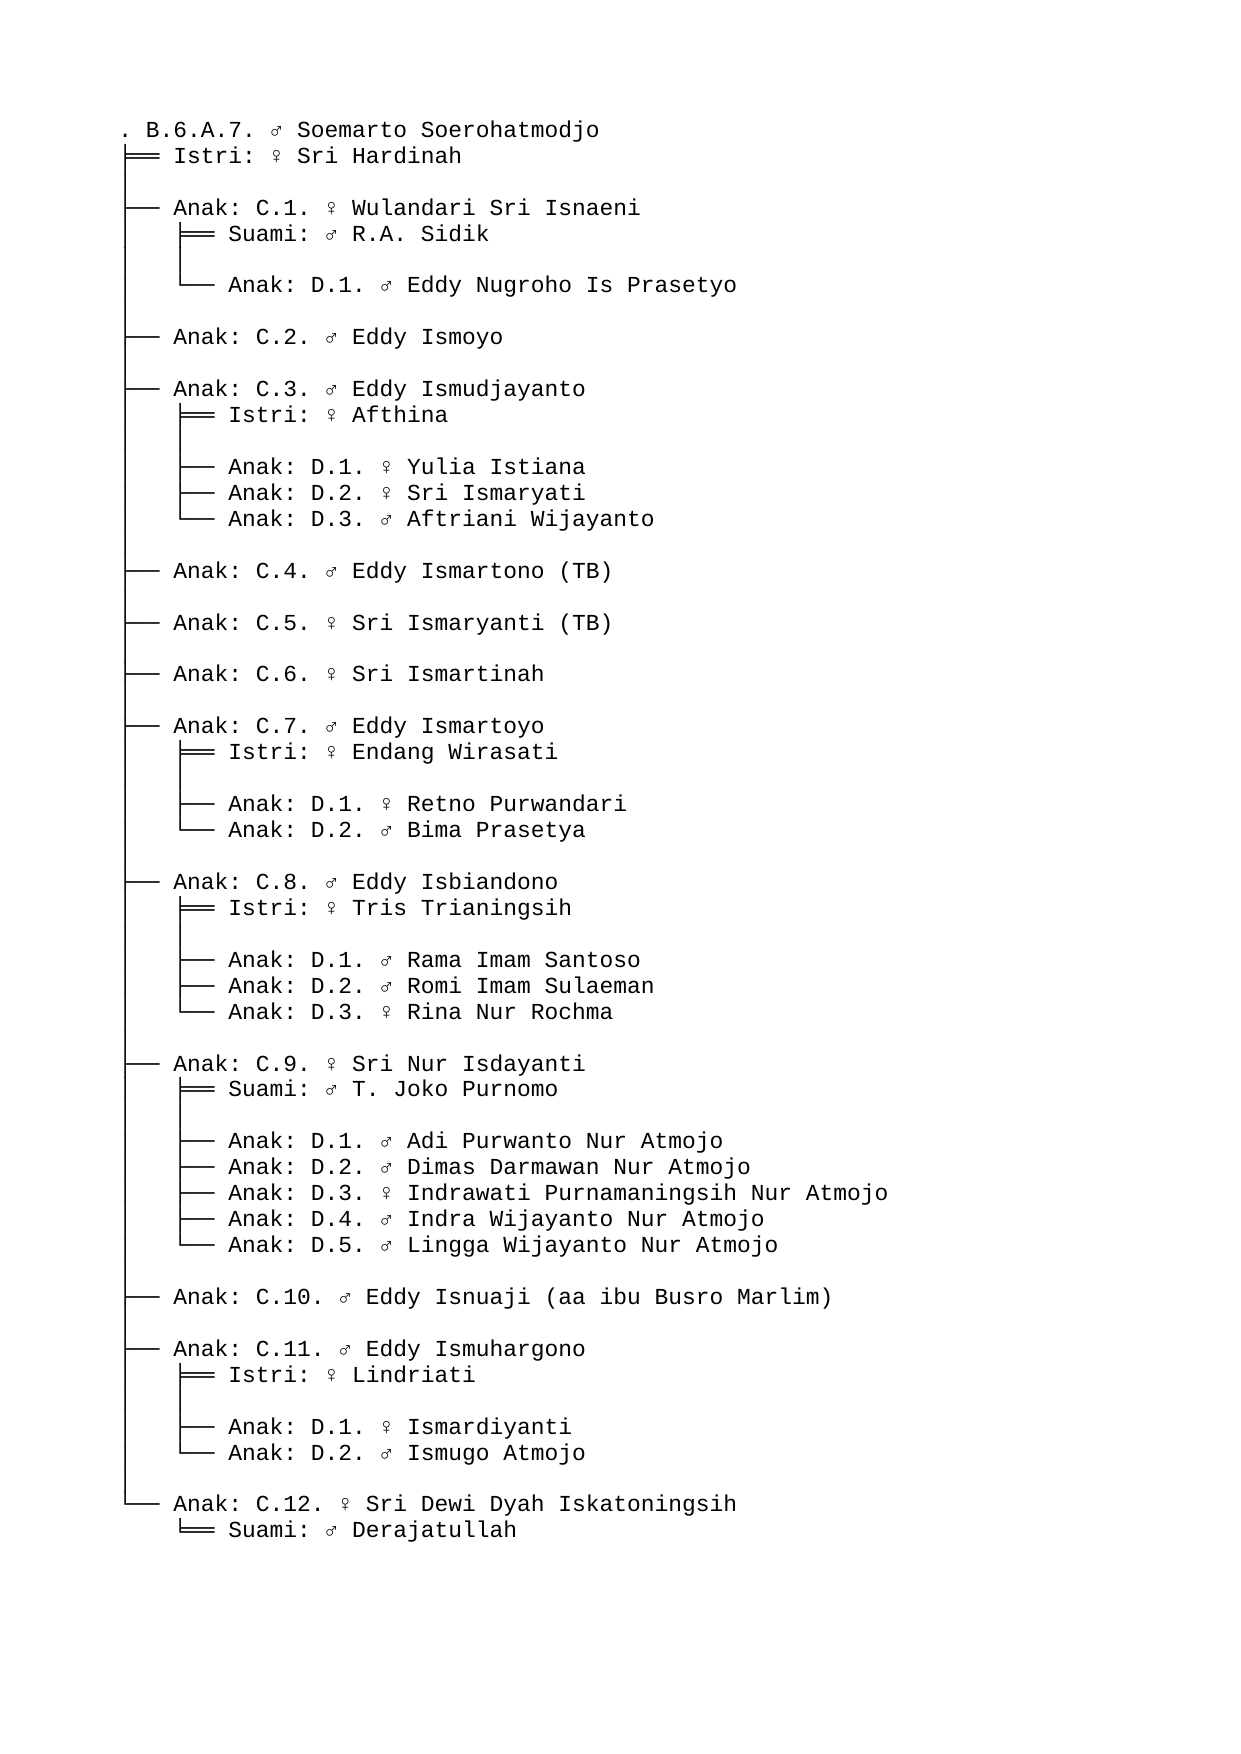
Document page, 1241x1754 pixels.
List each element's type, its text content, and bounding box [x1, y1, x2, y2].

text │ ├── Anak: D.3. ♀ Indrawati Purnamaningsih Nur Atmojo [181, 1182, 1122, 1207]
text │ ╞══ Istri: ♀ Endang Wirasati [126, 741, 179, 767]
text . B.6.A.7. ♂ Soemarto Soerohatmodjo [118, 118, 1122, 144]
text │ ╞══ Istri: ♀ Tris Trianingsih [126, 896, 179, 922]
text │ │ [118, 429, 124, 455]
text │ ╞══ Istri: ♀ Afthina [181, 403, 1122, 429]
text │ [126, 170, 1122, 196]
text │ │ [181, 1389, 1122, 1415]
text │ ╞══ Istri: ♀ Lindriati [181, 1363, 1122, 1389]
text │ │ [181, 1104, 1122, 1130]
text │ │ [126, 767, 179, 792]
text │ ├── Anak: D.2. ♀ Sri Ismaryati [126, 481, 179, 507]
text │ ├── Anak: D.2. ♂ Romi Imam Sulaeman [181, 974, 1122, 1000]
text │ │ [126, 1389, 179, 1415]
text │ [126, 1311, 1122, 1337]
text │ └── Anak: D.2. ♂ Bima Prasetya [126, 818, 1122, 844]
text │ [118, 1311, 124, 1337]
text │ ├── Anak: D.1. ♂ Adi Purwanto Nur Atmojo [181, 1130, 1122, 1156]
text │ └── Anak: D.2. ♂ Ismugo Atmojo [126, 1441, 1122, 1467]
text │ └── Anak: D.1. ♂ Eddy Nugroho Is Prasetyo [126, 274, 1122, 300]
text │ [126, 1467, 1122, 1493]
text │ ├── Anak: D.1. ♀ Ismardiyanti [126, 1415, 179, 1441]
text │ ├── Anak: D.2. ♂ Dimas Darmawan Nur Atmojo [126, 1156, 179, 1182]
text │ [118, 170, 124, 196]
text │ │ [126, 248, 179, 274]
text │ ╞══ Suami: ♂ R.A. Sidik [126, 222, 179, 248]
text ├── Anak: C.10. ♂ Eddy Isnuaji (aa ibu Busro Marlim) [126, 1285, 1122, 1311]
text │ │ [118, 1389, 124, 1415]
text │ │ [181, 767, 1122, 792]
text │ ╞══ Istri: ♀ Afthina [126, 403, 179, 429]
text │ [126, 352, 1122, 377]
text ├── Anak: C.8. ♂ Eddy Isbiandono [126, 870, 1122, 896]
text │ │ [126, 1104, 179, 1130]
text │ ├── Anak: D.4. ♂ Indra Wijayanto Nur Atmojo [181, 1207, 1122, 1233]
text │ [126, 585, 1122, 611]
text │ └── Anak: D.3. ♀ Rina Nur Rochma [126, 1000, 1122, 1026]
text ├── Anak: C.9. ♀ Sri Nur Isdayanti [126, 1052, 1122, 1078]
text │ └── Anak: D.3. ♂ Aftriani Wijayanto [126, 507, 1122, 533]
text ├── Anak: C.6. ♀ Sri Ismartinah [126, 663, 1122, 689]
text │ │ [181, 429, 1122, 455]
text │ [126, 637, 1122, 663]
text ├── Anak: C.1. ♀ Wulandari Sri Isnaeni [126, 196, 1122, 222]
text │ ├── Anak: D.2. ♀ Sri Ismaryati [181, 481, 1122, 507]
text ├── Anak: C.2. ♂ Eddy Ismoyo [126, 326, 1122, 352]
text ├── Anak: C.4. ♂ Eddy Ismartono (TB) [126, 559, 1122, 585]
text │ ├── Anak: D.1. ♀ Ismardiyanti [181, 1415, 1122, 1441]
text │ └── Anak: D.5. ♂ Lingga Wijayanto Nur Atmojo [126, 1233, 1122, 1259]
text │ [126, 689, 1122, 715]
text │ │ [126, 429, 179, 455]
text │ [118, 1467, 124, 1493]
text │ [126, 533, 1122, 559]
text │ │ [118, 767, 124, 792]
text └── Anak: C.12. ♀ Sri Dewi Dyah Iskatoningsih [118, 1493, 1122, 1519]
text │ [126, 844, 1122, 870]
text │ │ [118, 248, 124, 274]
text │ │ [118, 922, 124, 948]
text │ [118, 533, 124, 559]
text │ ╞══ Istri: ♀ Lindriati [126, 1363, 179, 1389]
text │ ├── Anak: D.1. ♀ Retno Purwandari [181, 792, 1122, 818]
text │ [126, 1026, 1122, 1052]
text │ ├── Anak: D.3. ♀ Indrawati Purnamaningsih Nur Atmojo [126, 1182, 179, 1207]
text │ ╞══ Suami: ♂ R.A. Sidik [181, 222, 1122, 248]
text ├── Anak: C.7. ♂ Eddy Ismartoyo [126, 715, 1122, 741]
text │ [118, 585, 124, 611]
text │ [118, 844, 124, 870]
text │ [126, 1259, 1122, 1285]
text │ ├── Anak: D.1. ♂ Rama Imam Santoso [181, 948, 1122, 974]
text │ [118, 300, 124, 326]
text │ ├── Anak: D.2. ♂ Dimas Darmawan Nur Atmojo [181, 1156, 1122, 1182]
text │ [118, 637, 124, 663]
text │ [118, 1259, 124, 1285]
text │ ├── Anak: D.1. ♀ Retno Purwandari [126, 792, 179, 818]
text │ ╞══ Istri: ♀ Endang Wirasati [181, 741, 1122, 767]
text ├── Anak: C.5. ♀ Sri Ismaryanti (TB) [126, 611, 1122, 637]
text │ ├── Anak: D.1. ♀ Yulia Istiana [181, 455, 1122, 481]
text │ │ [181, 922, 1122, 948]
text ├── Anak: C.11. ♂ Eddy Ismuhargono [126, 1337, 1122, 1363]
text │ │ [181, 248, 1122, 274]
text │ ├── Anak: D.1. ♀ Yulia Istiana [126, 455, 179, 481]
text │ [118, 352, 124, 377]
text │ ├── Anak: D.1. ♂ Adi Purwanto Nur Atmojo [126, 1130, 179, 1156]
text ╘══ Suami: ♂ Derajatullah [118, 1519, 1122, 1545]
text ├── Anak: C.3. ♂ Eddy Ismudjayanto [126, 377, 1122, 403]
text │ ├── Anak: D.2. ♂ Romi Imam Sulaeman [126, 974, 179, 1000]
text │ │ [118, 1104, 124, 1130]
text │ ╞══ Istri: ♀ Tris Trianingsih [181, 896, 1122, 922]
text │ ╞══ Suami: ♂ T. Joko Purnomo [181, 1078, 1122, 1104]
text │ [118, 689, 124, 715]
text │ │ [126, 922, 179, 948]
text │ ╞══ Suami: ♂ T. Joko Purnomo [126, 1078, 179, 1104]
text │ ├── Anak: D.4. ♂ Indra Wijayanto Nur Atmojo [126, 1207, 179, 1233]
text │ [126, 300, 1122, 326]
text │ ├── Anak: D.1. ♂ Rama Imam Santoso [126, 948, 179, 974]
text │ [118, 1026, 124, 1052]
text ╞══ Istri: ♀ Sri Hardinah [126, 144, 1122, 170]
